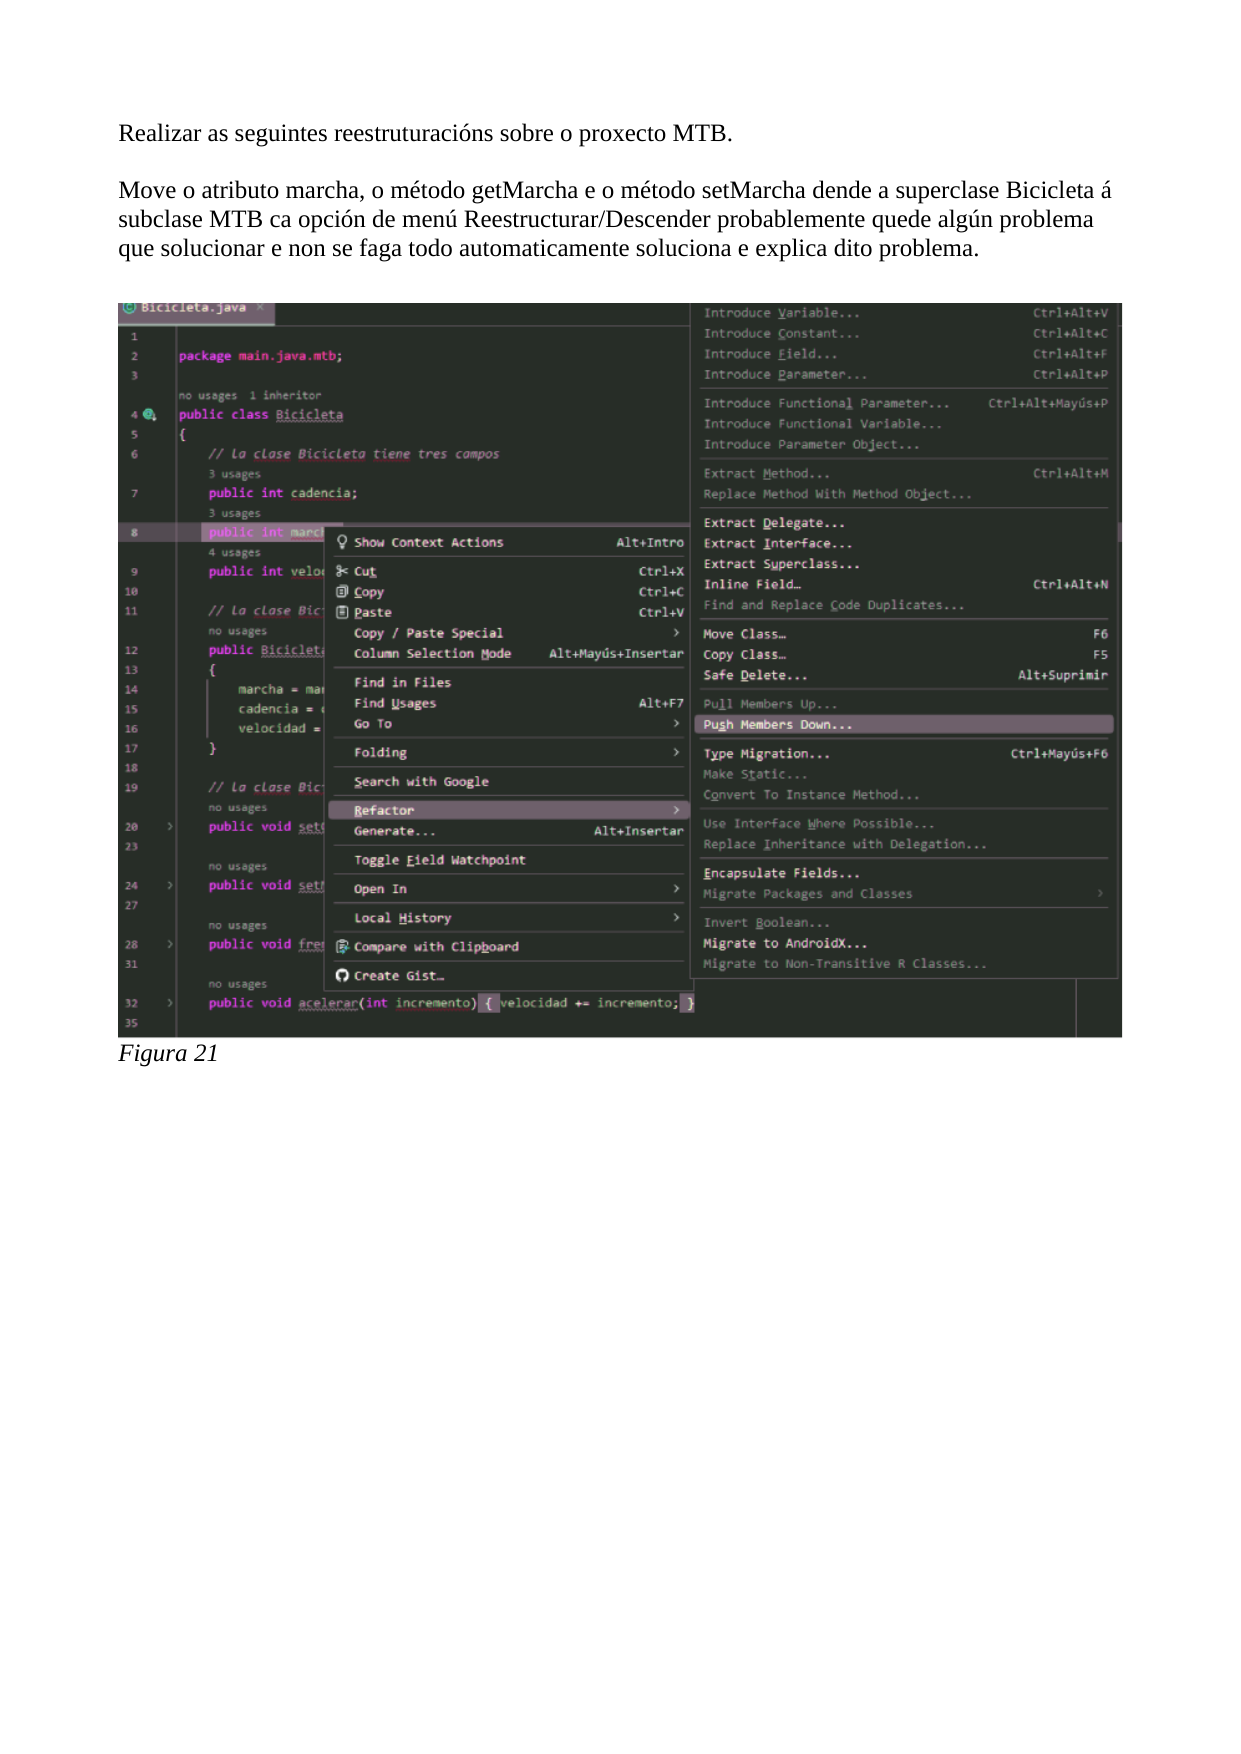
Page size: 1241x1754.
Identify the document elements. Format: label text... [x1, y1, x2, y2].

text Figura 21 [118, 1039, 1122, 1067]
picture [118, 303, 1123, 1039]
text Realizar as seguintes reestruturacións sobre o proxecto MTB. [118, 118, 1122, 147]
text Move o atributo marcha, o método getMarcha e o método setMarcha dende a superclase Bicicleta á subclase MTB ca opción de menú Reestructurar/Descender probablemente quede algún problema que solucionar e non se faga todo automaticamente soluciona e explica dito problema. [118, 176, 1122, 262]
